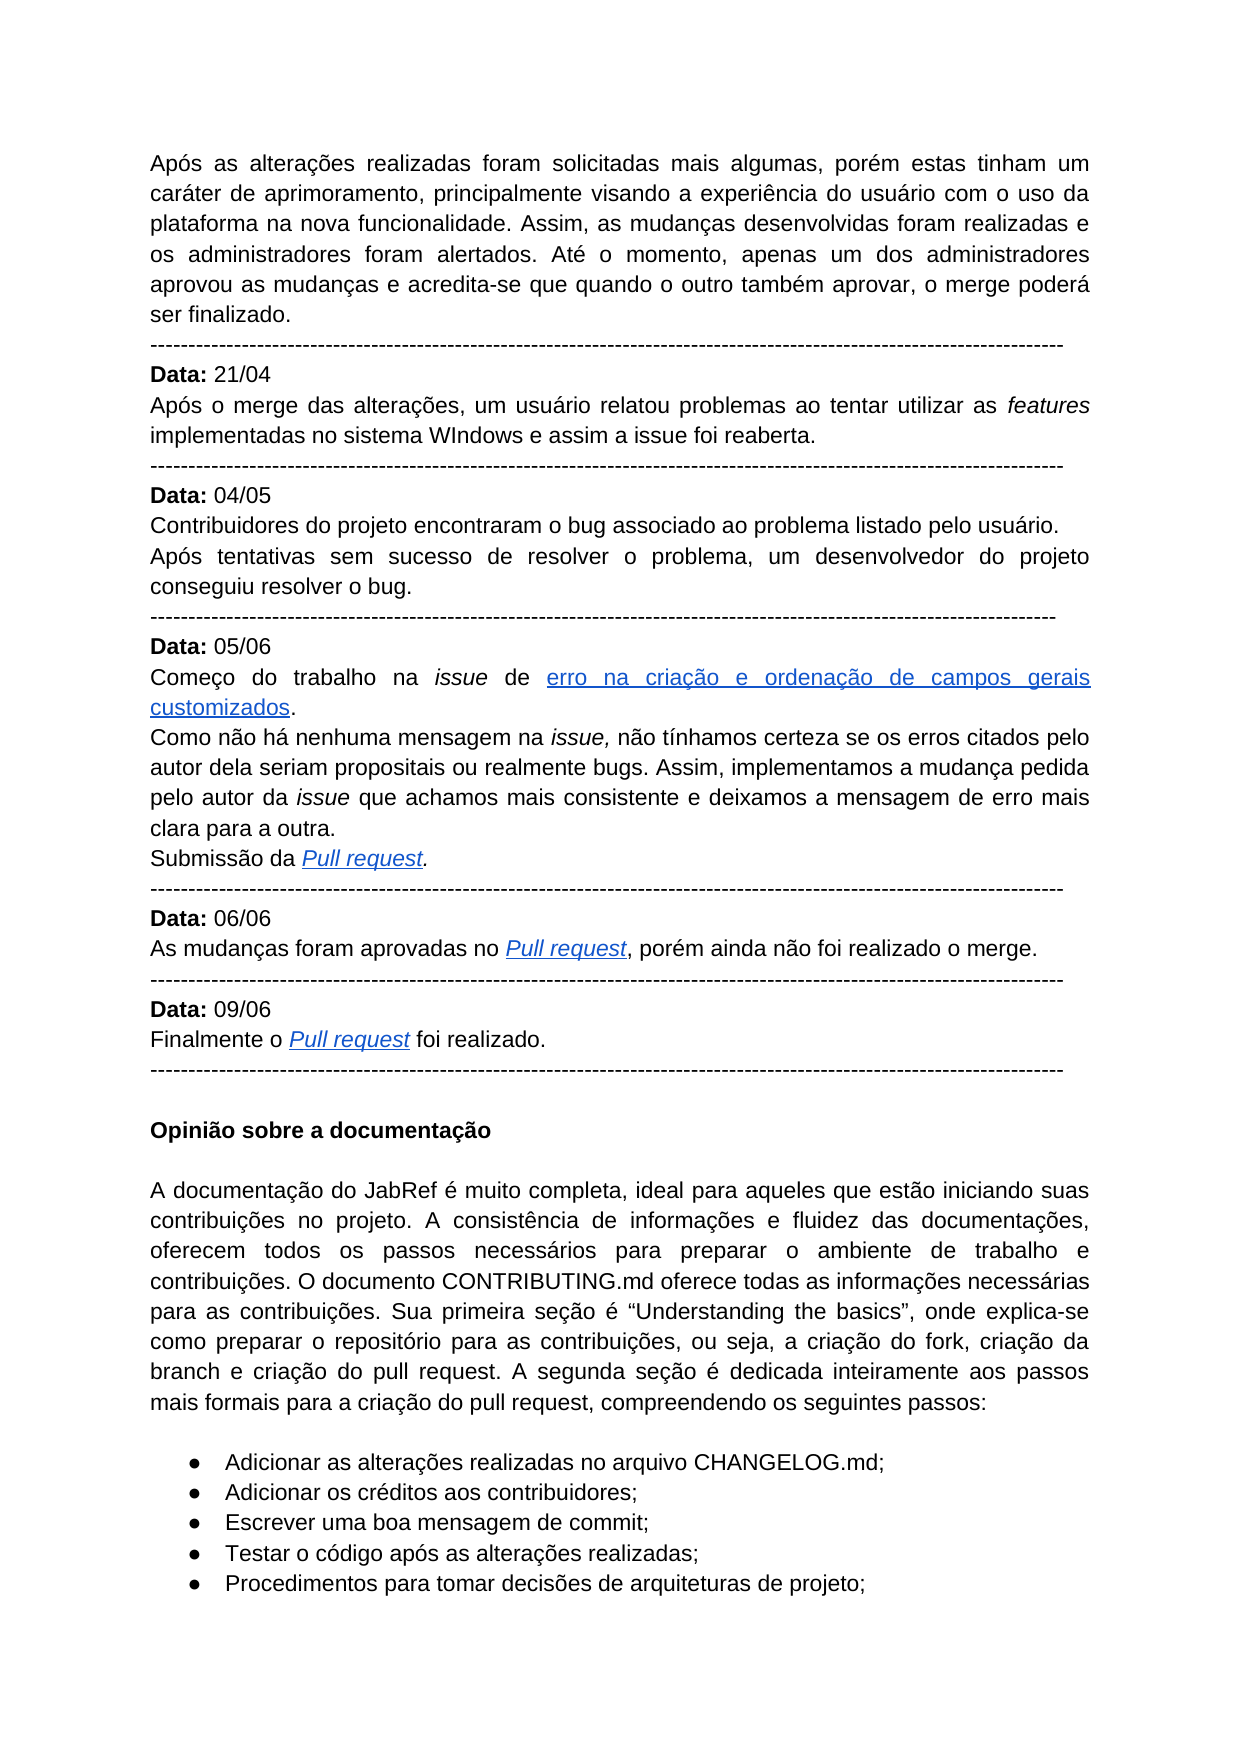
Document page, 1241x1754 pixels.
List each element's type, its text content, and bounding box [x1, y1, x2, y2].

text Submissão da Pull request. [150, 845, 1090, 871]
text A documentação do JabRef é muito completa, ideal para aqueles que estão iniciando suas contribuições no projeto. A consistência de informações e fluidez das documentações, oferecem todos os passos necessários para preparar o ambiente de trabalho e contribuições. O documento CONTRIBUTING.md oferece todas as informações necessárias para as contribuições. Sua primeira seção é “Understanding the basics”, onde explica-se como preparar o repositório para as contribuições, ou seja, a criação do fork, criação da branch e criação do pull request. A segunda seção é dedicada inteiramente aos passos mais formais para a criação do pull request, compreendendo os seguintes passos: [150, 1177, 1090, 1415]
list Testar o código após as alterações realizadas; [187, 1539, 1090, 1566]
text ------------------------------------------------------------------------------------------------------------------------ [150, 875, 1090, 901]
text Data: 04/05 [150, 482, 1090, 509]
text Data: 21/04 [150, 361, 1090, 388]
text Finalmente o Pull request foi realizado. [150, 1026, 1090, 1052]
text ----------------------------------------------------------------------------------------------------------------------- [150, 603, 1090, 629]
text Após tentativas sem sucesso de resolver o problema, um desenvolvedor do projeto conseguiu resolver o bug. [150, 543, 1090, 599]
text ------------------------------------------------------------------------------------------------------------------------ [150, 1056, 1090, 1083]
text Opinião sobre a documentação [150, 1117, 1090, 1143]
list Adicionar as alterações realizadas no arquivo CHANGELOG.md; [187, 1449, 1090, 1475]
text Data: 05/06 [150, 633, 1090, 660]
list Escrever uma boa mensagem de commit; [187, 1509, 1090, 1536]
list Procedimentos para tomar decisões de arquiteturas de projeto; [187, 1570, 1090, 1596]
text Após as alterações realizadas foram solicitadas mais algumas, porém estas tinham um caráter de aprimoramento, principalmente visando a experiência do usuário com o uso da plataforma na nova funcionalidade. Assim, as mudanças desenvolvidas foram realizadas e os administradores foram alertados. Até o momento, apenas um dos administradores aprovou as mudanças e acredita-se que quando o outro também aprovar, o merge poderá ser finalizado. [150, 150, 1090, 327]
text ------------------------------------------------------------------------------------------------------------------------ [150, 452, 1090, 478]
text Como não há nenhuma mensagem na issue, não tínhamos certeza se os erros citados pelo autor dela seriam propositais ou realmente bugs. Assim, implementamos a mudança pedida pelo autor da issue que achamos mais consistente e deixamos a mensagem de erro mais clara para a outra. [150, 724, 1090, 841]
text Data: 06/06 [150, 905, 1090, 932]
list Adicionar os créditos aos contribuidores; [187, 1479, 1090, 1506]
text ------------------------------------------------------------------------------------------------------------------------ [150, 966, 1090, 992]
text Começo do trabalho na issue de erro na criação e ordenação de campos gerais customizados. [150, 663, 1090, 720]
text Após o merge das alterações, um usuário relatou problemas ao tentar utilizar as features implementadas no sistema WIndows e assim a issue foi reaberta. [150, 392, 1090, 448]
text Contribuidores do projeto encontraram o bug associado ao problema listado pelo usuário. [150, 512, 1090, 539]
text As mudanças foram aprovadas no Pull request, porém ainda não foi realizado o merge. [150, 935, 1090, 962]
text Data: 09/06 [150, 996, 1090, 1022]
text ------------------------------------------------------------------------------------------------------------------------ [150, 331, 1090, 358]
